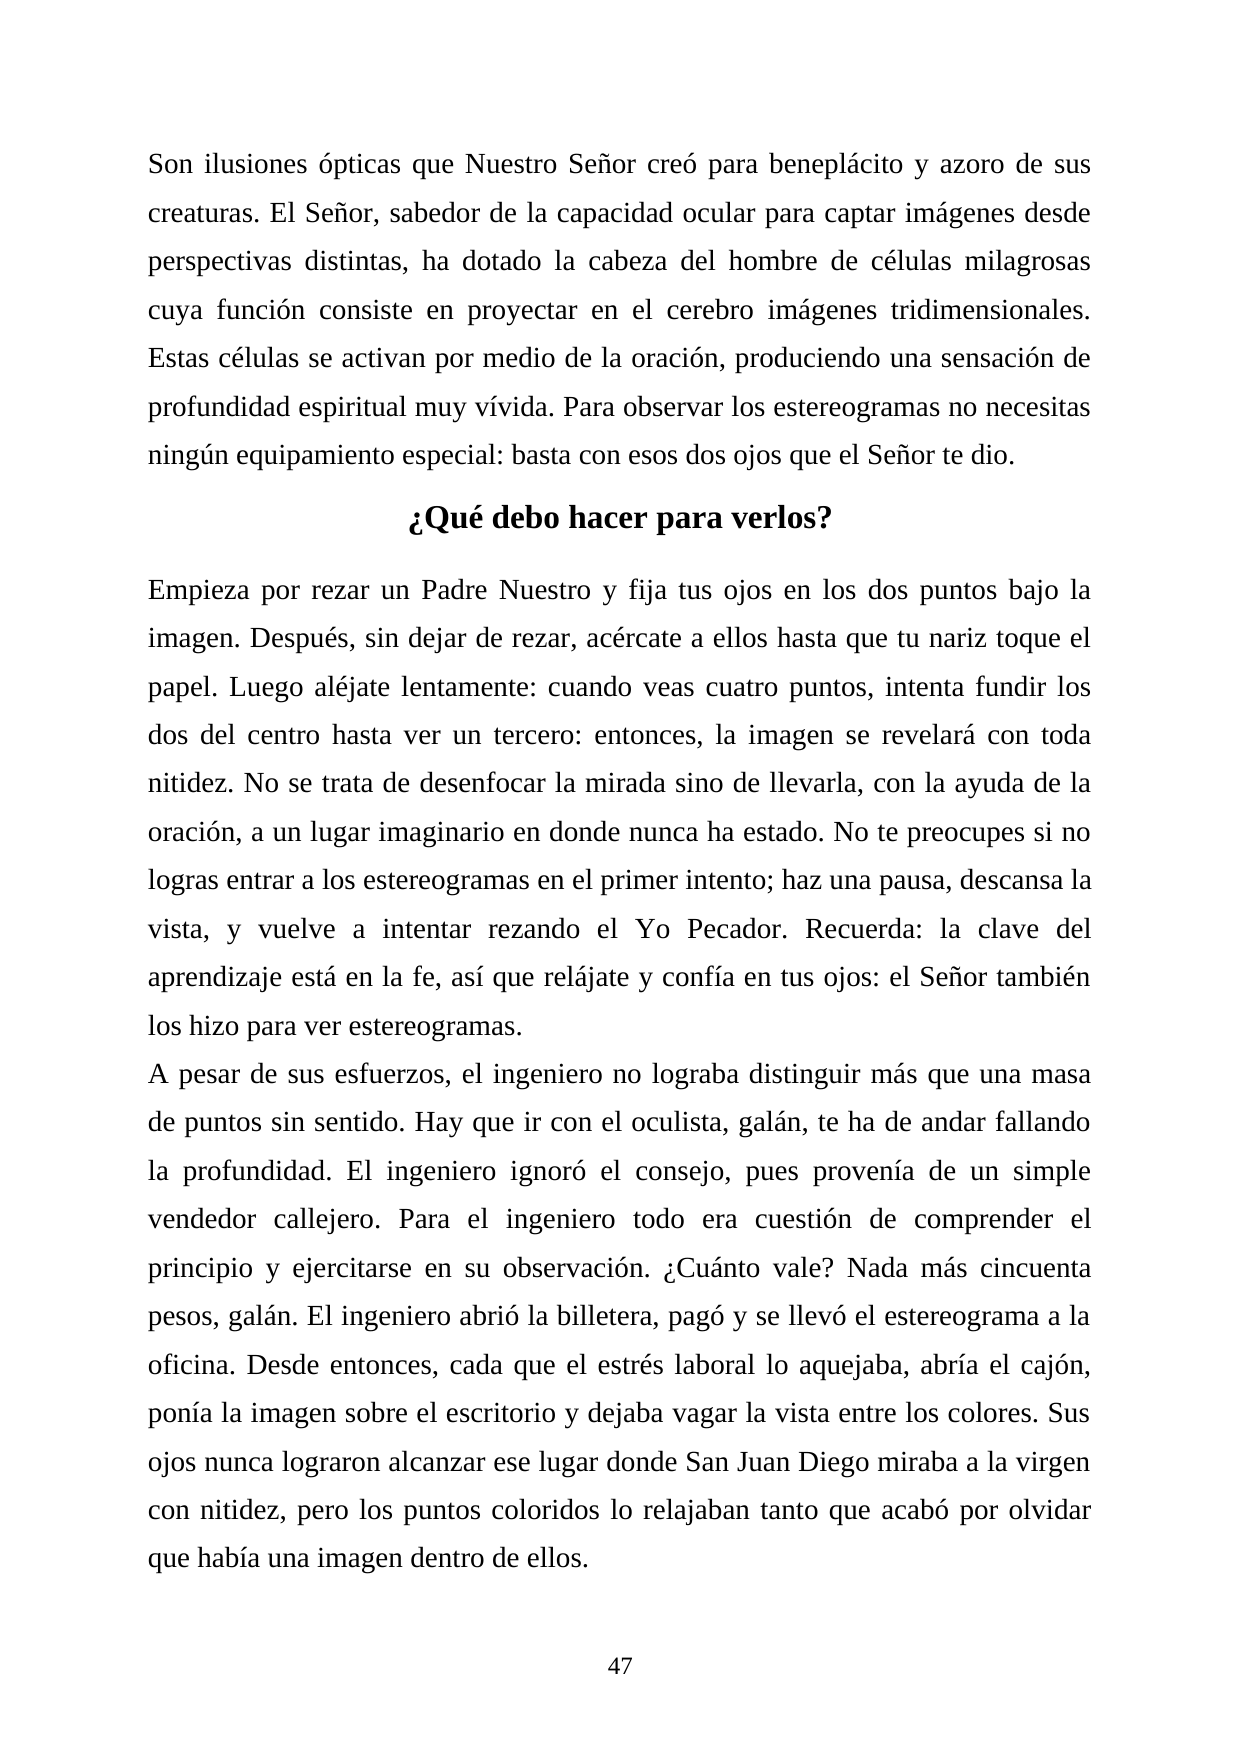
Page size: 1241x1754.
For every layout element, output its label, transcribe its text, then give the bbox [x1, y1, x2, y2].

text Son ilusiones ópticas que Nuestro Señor creó para beneplácito y azoro de sus creaturas. El Señor, sabedor de la capacidad ocular para captar imágenes desde perspectivas distintas, ha dotado la cabeza del hombre de células milagrosas cuya función consiste en proyectar en el cerebro imágenes tridimensionales. Estas células se activan por medio de la oración, produciendo una sensación de profundidad espiritual muy vívida. Para observar los estereogramas no necesitas ningún equipamiento especial: basta con esos dos ojos que el Señor te dio. [148, 148, 1092, 471]
text A pesar de sus esfuerzos, el ingeniero no lograba distinguir más que una masa de puntos sin sentido. Hay que ir con el oculista, galán, te ha de andar fallando la profundidad. El ingeniero ignoró el consejo, pues provenía de un simple vendedor callejero. Para el ingeniero todo era cuestión de comprender el principio y ejercitarse en su observación. ¿Cuánto vale? Nada más cincuenta pesos, galán. El ingeniero abrió la billetera, pagó y se llevó el estereograma a la oficina. Desde entonces, cada que el estrés laboral lo aquejaba, abría el cajón, ponía la imagen sobre el escritorio y dejaba vagar la vista entre los colores. Sus ojos nunca lograron alcanzar ese lugar donde San Juan Diego miraba a la virgen con nitidez, pero los puntos coloridos lo relajaban tanto que acabó por olvidar que había una imagen dentro de ellos. [148, 1057, 1092, 1574]
text ¿Qué debo hacer para verlos? [148, 499, 1092, 536]
text Empieza por rezar un Padre Nuestro y fija tus ojos en los dos puntos bajo la imagen. Después, sin dejar de rezar, acércate a ellos hasta que tu nariz toque el papel. Luego aléjate lentamente: cuando veas cuatro puntos, intenta fundir los dos del centro hasta ver un tercero: entonces, la imagen se revelará con toda nitidez. No se trata de desenfocar la mirada sino de llevarla, con la ayuda de la oración, a un lugar imaginario en donde nunca ha estado. No te preocupes si no logras entrar a los estereogramas en el primer intento; haz una pausa, descansa la vista, y vuelve a intentar rezando el Yo Pecador. Recuerda: la clave del aprendizaje está en la fe, así que relájate y confía en tus ojos: el Señor también los hizo para ver estereogramas. [148, 573, 1092, 1041]
